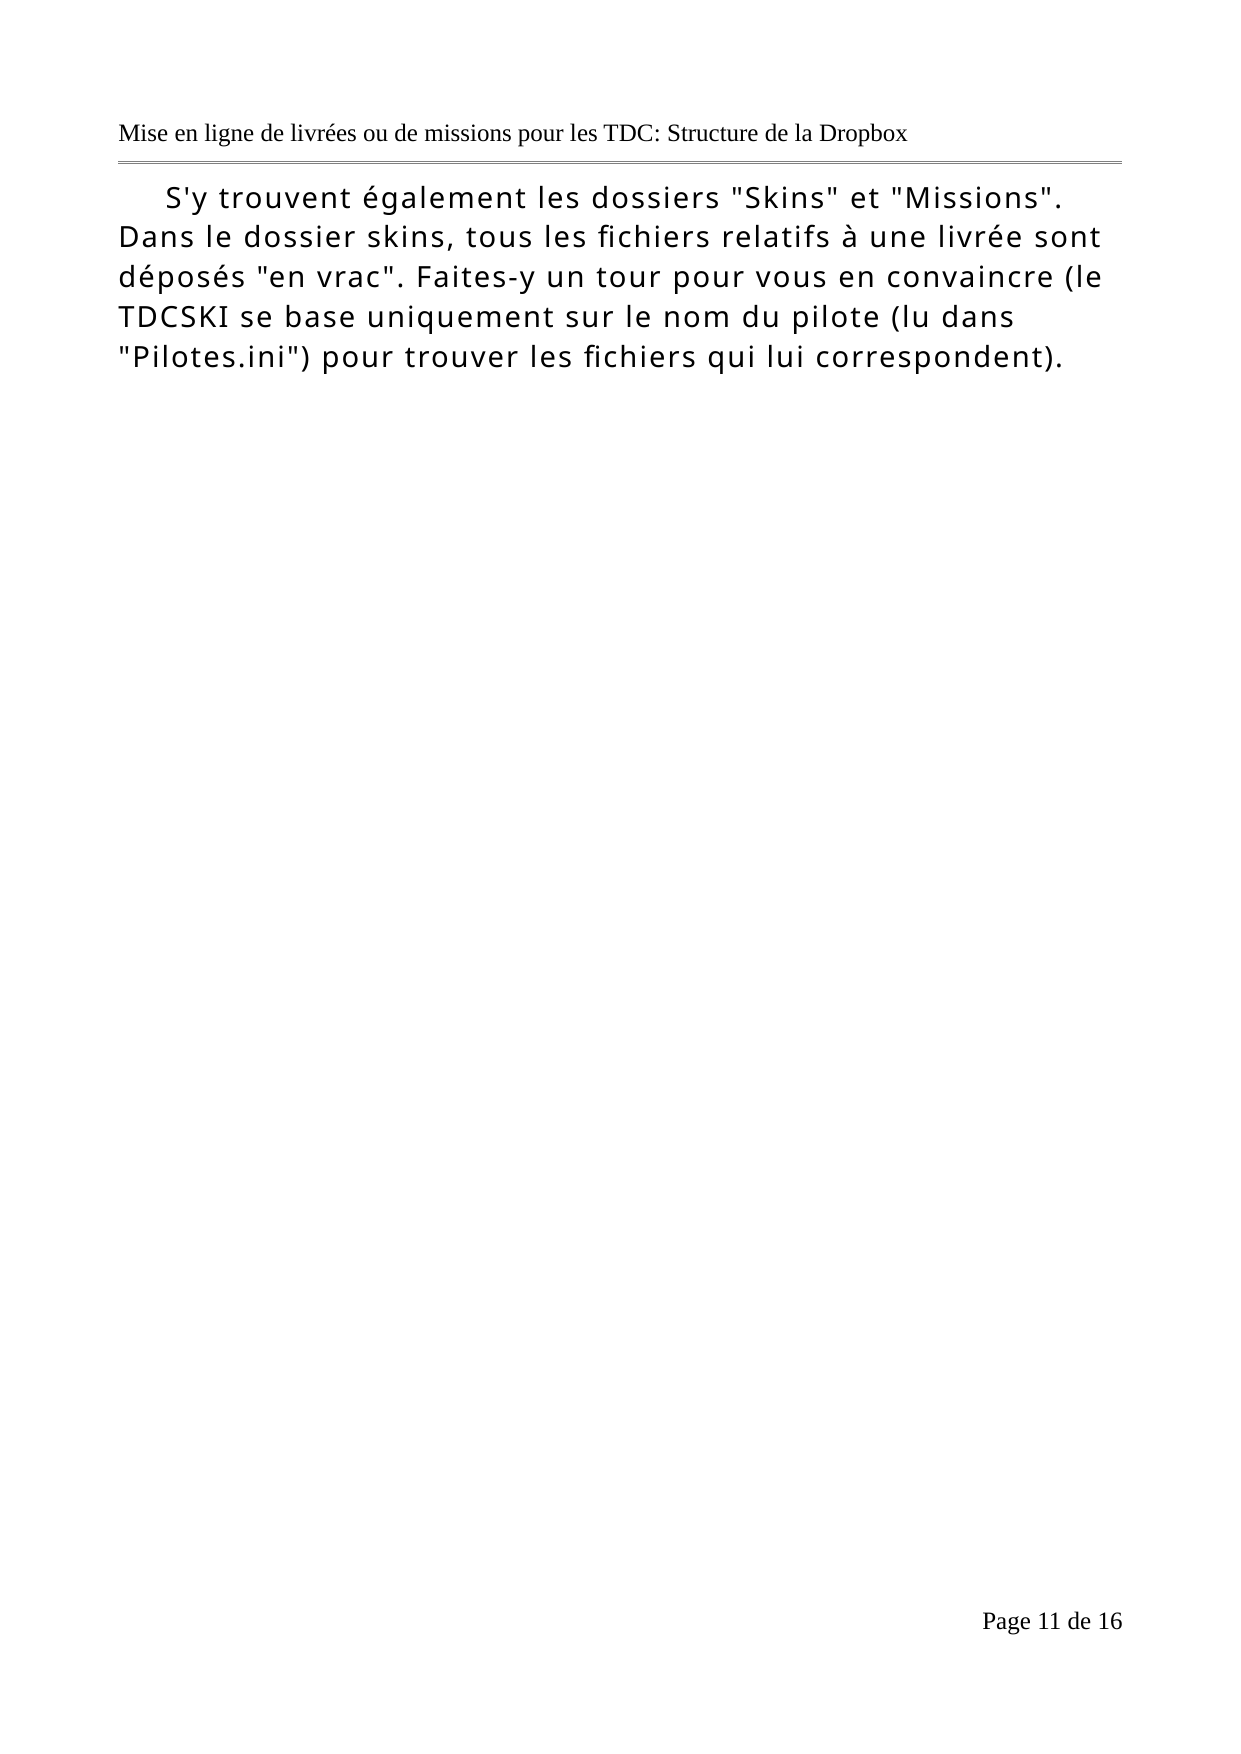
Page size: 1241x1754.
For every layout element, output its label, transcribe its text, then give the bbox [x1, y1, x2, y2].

text S'y trouvent également les dossiers "Skins" et "Missions". Dans le dossier skins, tous les fichiers relatifs à une livrée sont déposés "en vrac". Faites-y un tour pour vous en convaincre (le TDCSKI se base uniquement sur le nom du pilote (lu dans "Pilotes.ini") pour trouver les fichiers qui lui correspondent). [118, 177, 1122, 376]
